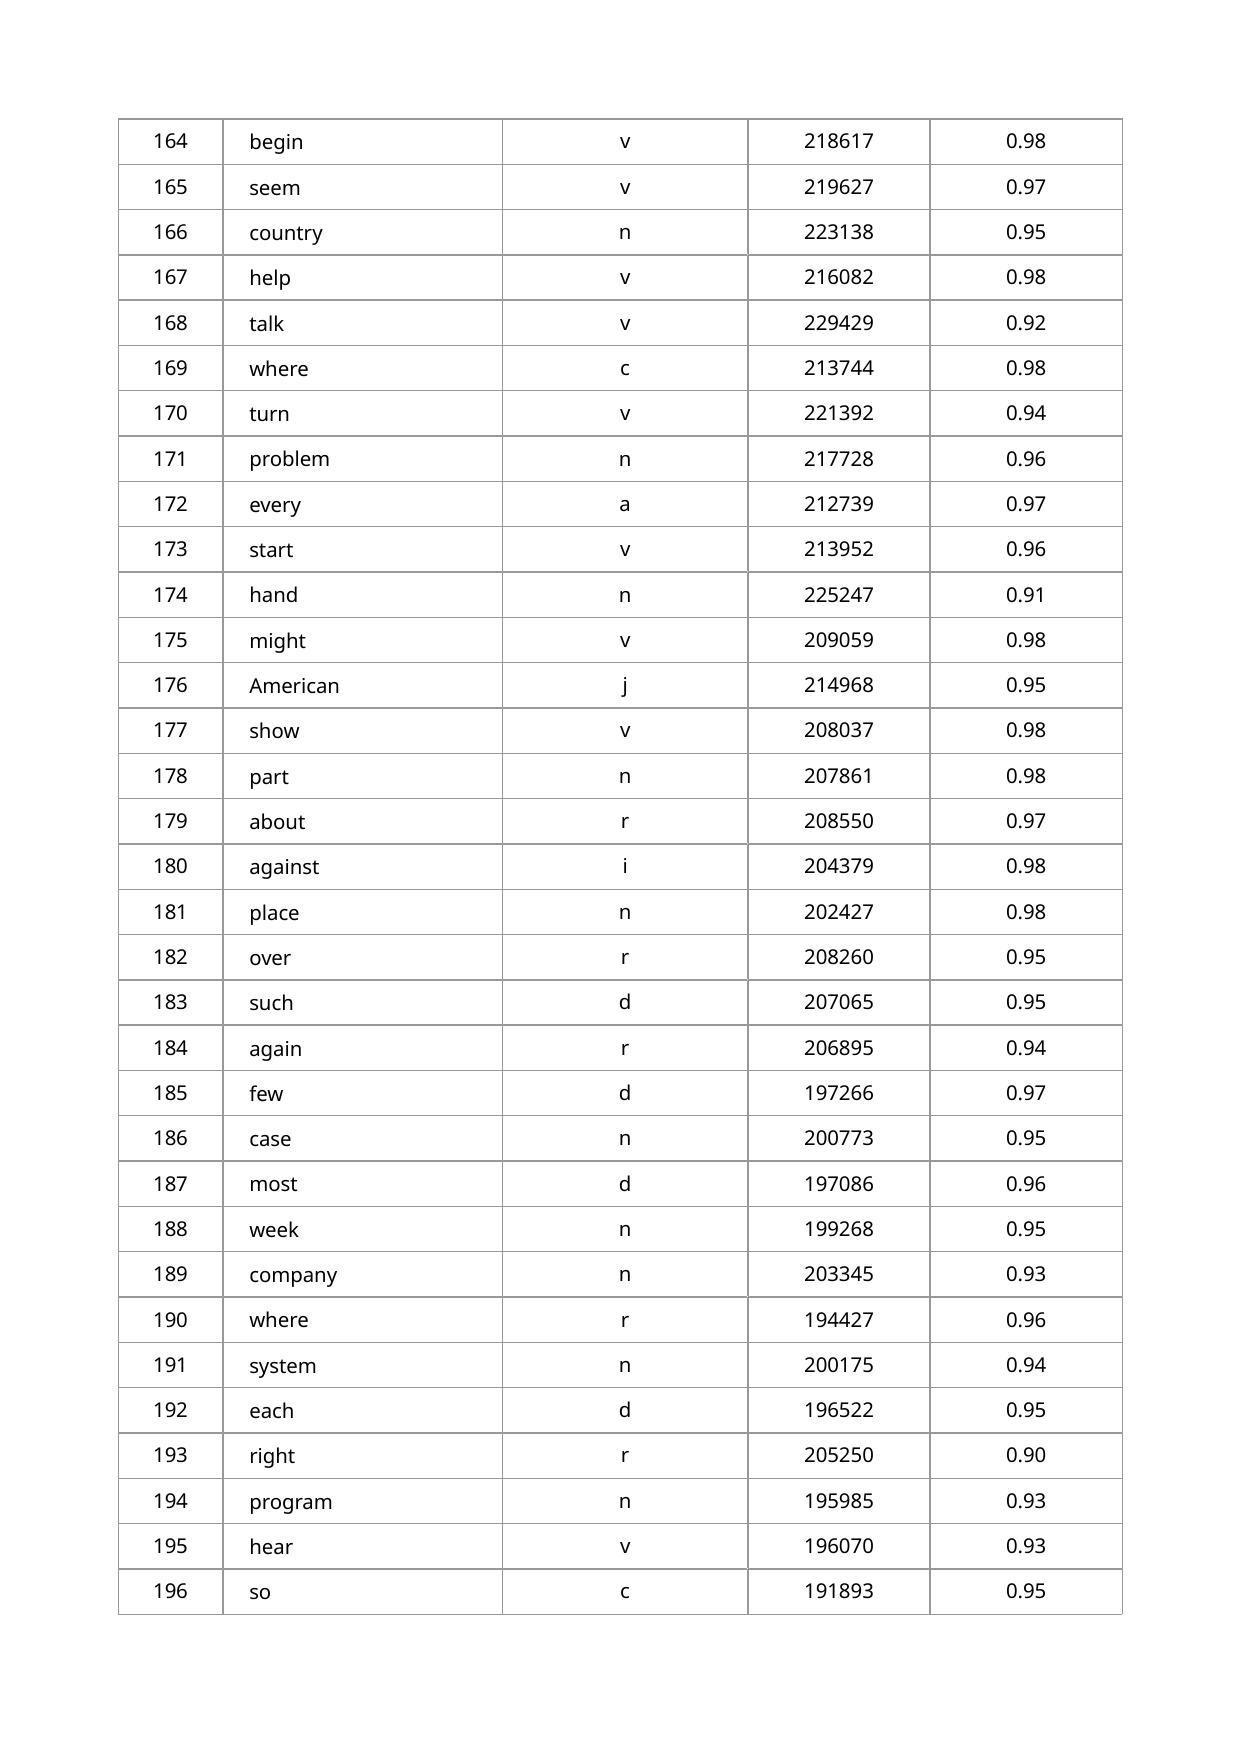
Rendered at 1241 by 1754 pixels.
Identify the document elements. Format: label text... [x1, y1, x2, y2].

table_cell 200773 [749, 1116, 929, 1160]
table_cell 183 [119, 981, 222, 1024]
table_cell 0.93 [931, 1252, 1122, 1296]
table_cell 0.96 [931, 437, 1122, 481]
table_cell v [503, 301, 747, 345]
table_cell 0.95 [931, 210, 1122, 254]
table_cell 214968 [749, 663, 929, 707]
table_cell 0.92 [931, 301, 1122, 345]
table_cell 165 [119, 165, 222, 209]
table_cell every [224, 482, 502, 526]
table_cell 0.96 [931, 527, 1122, 571]
table_cell help [224, 256, 502, 299]
table_cell week [224, 1207, 502, 1251]
table_cell start [224, 527, 502, 571]
table_cell such [224, 981, 502, 1024]
table_cell system [224, 1343, 502, 1387]
table_cell begin [224, 120, 502, 163]
table_cell few [224, 1071, 502, 1115]
table_cell d [503, 1071, 747, 1115]
table_cell 187 [119, 1162, 222, 1206]
table_cell 172 [119, 482, 222, 526]
table_cell 216082 [749, 256, 929, 299]
table_cell 174 [119, 573, 222, 617]
table_cell 208260 [749, 935, 929, 979]
table_cell over [224, 935, 502, 979]
table_cell r [503, 799, 747, 843]
table_cell 0.95 [931, 1570, 1122, 1613]
table_cell 225247 [749, 573, 929, 617]
table_cell each [224, 1388, 502, 1432]
table_cell so [224, 1570, 502, 1613]
table_cell 0.97 [931, 799, 1122, 843]
table_cell 0.94 [931, 1343, 1122, 1387]
table_cell most [224, 1162, 502, 1206]
table_cell i [503, 845, 747, 888]
table_cell 0.98 [931, 120, 1122, 163]
table_cell v [503, 618, 747, 662]
table_cell 207861 [749, 754, 929, 798]
table_cell where [224, 1298, 502, 1342]
table_cell 0.98 [931, 346, 1122, 390]
table_cell 0.97 [931, 482, 1122, 526]
table_cell 209059 [749, 618, 929, 662]
table_cell r [503, 1434, 747, 1477]
table_cell v [503, 120, 747, 163]
table_cell n [503, 1116, 747, 1160]
table_cell 0.95 [931, 663, 1122, 707]
table_cell 166 [119, 210, 222, 254]
table_cell 213744 [749, 346, 929, 390]
table_cell n [503, 573, 747, 617]
table_cell j [503, 663, 747, 707]
table_cell seem [224, 165, 502, 209]
table_cell program [224, 1479, 502, 1523]
table_cell 180 [119, 845, 222, 888]
table_cell n [503, 1207, 747, 1251]
table_cell v [503, 527, 747, 571]
table_cell 0.95 [931, 1207, 1122, 1251]
table_cell 171 [119, 437, 222, 481]
table_cell 188 [119, 1207, 222, 1251]
table_cell d [503, 1388, 747, 1432]
table_cell talk [224, 301, 502, 345]
table_cell 190 [119, 1298, 222, 1342]
table_cell 194427 [749, 1298, 929, 1342]
table_cell against [224, 845, 502, 888]
table_cell 173 [119, 527, 222, 571]
table_cell 206895 [749, 1026, 929, 1070]
table_cell 0.94 [931, 1026, 1122, 1070]
table_cell 185 [119, 1071, 222, 1115]
table_cell right [224, 1434, 502, 1477]
table_cell 197086 [749, 1162, 929, 1206]
table_cell 0.90 [931, 1434, 1122, 1477]
table_cell American [224, 663, 502, 707]
table_cell part [224, 754, 502, 798]
table_cell case [224, 1116, 502, 1160]
table_cell 0.98 [931, 709, 1122, 752]
table_cell 219627 [749, 165, 929, 209]
table_cell 0.96 [931, 1298, 1122, 1342]
table_cell might [224, 618, 502, 662]
table_cell 164 [119, 120, 222, 163]
table_cell 196 [119, 1570, 222, 1613]
table_cell 196070 [749, 1524, 929, 1568]
table_cell n [503, 1343, 747, 1387]
table_cell 0.95 [931, 1116, 1122, 1160]
table_cell 217728 [749, 437, 929, 481]
table_cell 202427 [749, 890, 929, 934]
table_cell 195 [119, 1524, 222, 1568]
table_cell 0.93 [931, 1524, 1122, 1568]
table_cell 207065 [749, 981, 929, 1024]
table_cell 0.97 [931, 1071, 1122, 1115]
table_cell v [503, 1524, 747, 1568]
table_cell v [503, 709, 747, 752]
table_cell 195985 [749, 1479, 929, 1523]
table_cell n [503, 437, 747, 481]
table_cell 203345 [749, 1252, 929, 1296]
table_cell about [224, 799, 502, 843]
table_cell r [503, 1298, 747, 1342]
table_cell 178 [119, 754, 222, 798]
table_cell show [224, 709, 502, 752]
table_cell 223138 [749, 210, 929, 254]
table_cell problem [224, 437, 502, 481]
table_cell 181 [119, 890, 222, 934]
table_cell c [503, 346, 747, 390]
table_cell c [503, 1570, 747, 1613]
table_cell 191 [119, 1343, 222, 1387]
table_cell 194 [119, 1479, 222, 1523]
table_cell turn [224, 391, 502, 435]
table_cell 0.95 [931, 935, 1122, 979]
table_cell hand [224, 573, 502, 617]
table_cell 196522 [749, 1388, 929, 1432]
table_cell 192 [119, 1388, 222, 1432]
table_cell 0.93 [931, 1479, 1122, 1523]
table_cell 177 [119, 709, 222, 752]
table_cell 0.91 [931, 573, 1122, 617]
table_cell 176 [119, 663, 222, 707]
table_cell 197266 [749, 1071, 929, 1115]
table_cell v [503, 256, 747, 299]
table_cell 186 [119, 1116, 222, 1160]
table_cell 189 [119, 1252, 222, 1296]
table_cell hear [224, 1524, 502, 1568]
table_cell 213952 [749, 527, 929, 571]
table_cell 175 [119, 618, 222, 662]
table_cell 200175 [749, 1343, 929, 1387]
table_cell v [503, 165, 747, 209]
table_cell 179 [119, 799, 222, 843]
table_cell 168 [119, 301, 222, 345]
table_cell 204379 [749, 845, 929, 888]
table_cell 182 [119, 935, 222, 979]
table_cell 229429 [749, 301, 929, 345]
table_cell 208550 [749, 799, 929, 843]
table_cell 0.95 [931, 1388, 1122, 1432]
table_cell n [503, 754, 747, 798]
table_cell r [503, 935, 747, 979]
table_cell 170 [119, 391, 222, 435]
table_cell 199268 [749, 1207, 929, 1251]
table_cell 212739 [749, 482, 929, 526]
table_cell 0.95 [931, 981, 1122, 1024]
table_cell n [503, 1252, 747, 1296]
table_cell d [503, 981, 747, 1024]
table_cell place [224, 890, 502, 934]
table_cell 0.98 [931, 890, 1122, 934]
table_cell where [224, 346, 502, 390]
table_cell 218617 [749, 120, 929, 163]
table_cell 0.94 [931, 391, 1122, 435]
table_cell n [503, 210, 747, 254]
table_cell n [503, 890, 747, 934]
table_cell 0.98 [931, 754, 1122, 798]
table_cell 169 [119, 346, 222, 390]
table_cell company [224, 1252, 502, 1296]
table_cell a [503, 482, 747, 526]
table_cell 184 [119, 1026, 222, 1070]
table_cell 221392 [749, 391, 929, 435]
table_cell again [224, 1026, 502, 1070]
table_cell 191893 [749, 1570, 929, 1613]
table_cell d [503, 1162, 747, 1206]
table_cell country [224, 210, 502, 254]
table_cell 0.96 [931, 1162, 1122, 1206]
table_cell 0.98 [931, 256, 1122, 299]
table_cell 0.98 [931, 845, 1122, 888]
table_cell 208037 [749, 709, 929, 752]
table_cell r [503, 1026, 747, 1070]
table_cell 167 [119, 256, 222, 299]
table_cell 205250 [749, 1434, 929, 1477]
table_cell 0.97 [931, 165, 1122, 209]
table_cell v [503, 391, 747, 435]
table_cell n [503, 1479, 747, 1523]
table_cell 0.98 [931, 618, 1122, 662]
table_cell 193 [119, 1434, 222, 1477]
